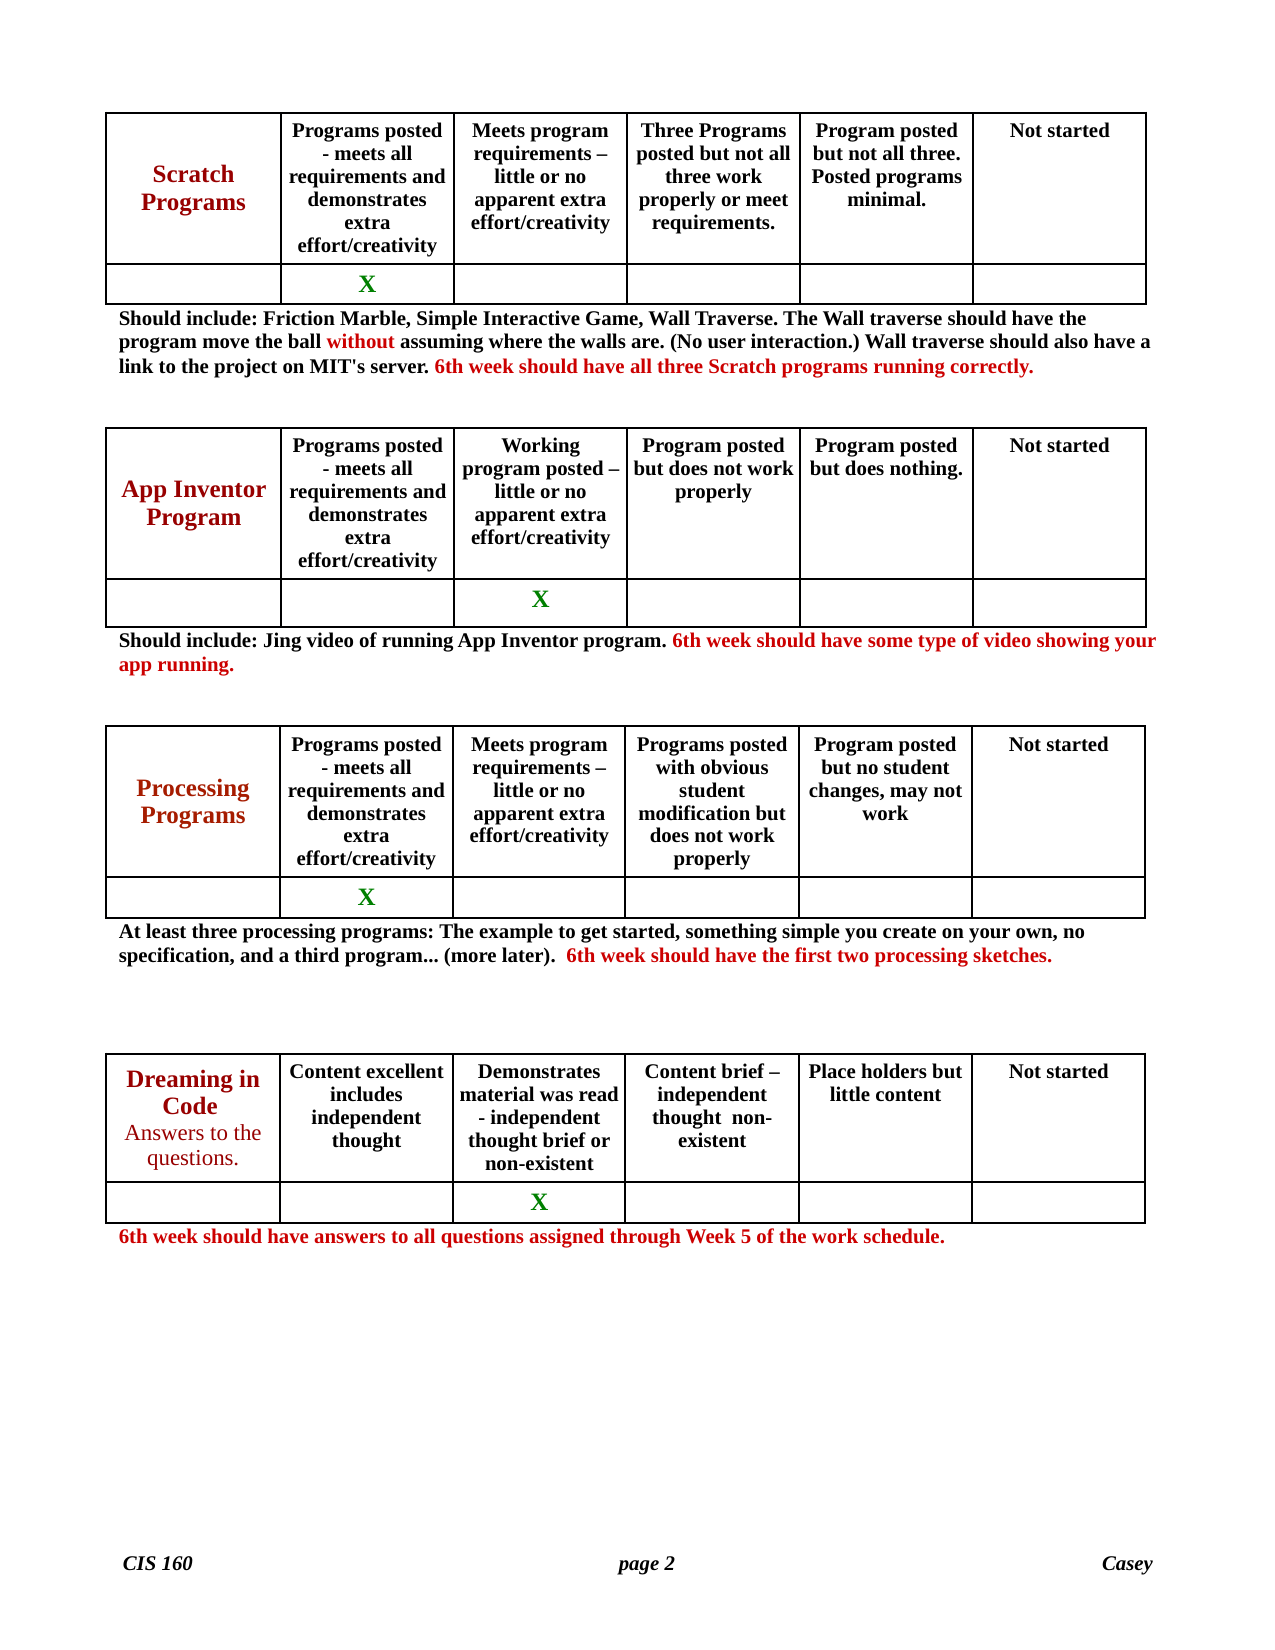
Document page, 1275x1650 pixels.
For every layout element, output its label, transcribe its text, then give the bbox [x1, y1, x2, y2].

table_cell [628, 580, 799, 626]
table_header Scratch Programs [107, 114, 280, 262]
table_cell [974, 265, 1145, 303]
table_header Demonstrates material was read - independent thought brief or non-existent [454, 1055, 624, 1181]
table_header Programs posted with obvious student modification but does not work properly [626, 727, 798, 876]
table_header Not started [973, 1055, 1144, 1181]
table_header Dreaming in Code Answers to the questions. [107, 1055, 279, 1181]
table_header Programs posted - meets all requirements and demonstrates extra effort/creativity [282, 429, 453, 578]
table_cell [282, 580, 453, 626]
text Should include: Friction Marble, Simple Interactive Game, Wall Traverse. The Wall traverse should have the program move the ball without assuming where the walls are. (No user interaction.) Wall traverse should also have a link to the project on MIT's server. 6th week should have all three Scratch programs running correctly. [118, 305, 1157, 378]
table_cell [800, 1183, 971, 1222]
table_header Meets program requirements – little or no apparent extra effort/creativity [455, 114, 626, 262]
table_header Programs posted - meets all requirements and demonstrates extra effort/creativity [282, 114, 453, 262]
table_cell [974, 580, 1145, 626]
table_cell X [454, 1183, 624, 1222]
table_cell [800, 878, 971, 917]
table_header Three Programs posted but not all three work properly or meet requirements. [628, 114, 799, 262]
text At least three processing programs: The example to get started, something simple you create on your own, no specification, and a third program... (more later). 6th week should have the first two processing sketches. [118, 919, 1157, 967]
table_header Program posted but no student changes, may not work [800, 727, 971, 876]
table_header Programs posted - meets all requirements and demonstrates extra effort/creativity [281, 727, 452, 876]
table_cell [455, 265, 626, 303]
table_header Not started [974, 429, 1145, 578]
table_header Processing Programs [107, 727, 279, 876]
text 6th week should have answers to all questions assigned through Week 5 of the work schedule. [118, 1224, 1157, 1248]
table_header Meets program requirements – little or no apparent extra effort/creativity [454, 727, 624, 876]
table_cell X [281, 878, 452, 917]
table_cell [626, 878, 798, 917]
table_header Program posted but not all three. Posted programs minimal. [801, 114, 972, 262]
table_header Not started [974, 114, 1145, 262]
table_header Working program posted – little or no apparent extra effort/creativity [455, 429, 626, 578]
table_cell [628, 265, 799, 303]
table_header Program posted but does nothing. [801, 429, 972, 578]
table_cell [107, 1183, 279, 1222]
table_header App Inventor Program [107, 429, 280, 578]
text Should include: Jing video of running App Inventor program. 6th week should have some type of video showing your app running. [118, 628, 1157, 676]
table_cell [107, 878, 279, 917]
table_cell X [282, 265, 453, 303]
table_cell [973, 1183, 1144, 1222]
table_cell X [455, 580, 626, 626]
table_header Program posted but does not work properly [628, 429, 799, 578]
table_cell [801, 580, 972, 626]
table_cell [973, 878, 1144, 917]
table_cell [281, 1183, 452, 1222]
table_cell [107, 580, 280, 626]
table_cell [454, 878, 624, 917]
table_cell [626, 1183, 798, 1222]
table_cell [801, 265, 972, 303]
table_header Not started [973, 727, 1144, 876]
table_header Content brief – independent thought non-existent [626, 1055, 798, 1181]
table_cell [107, 265, 280, 303]
table_header Content excellent includes independent thought [281, 1055, 452, 1181]
table_header Place holders but little content [800, 1055, 971, 1181]
